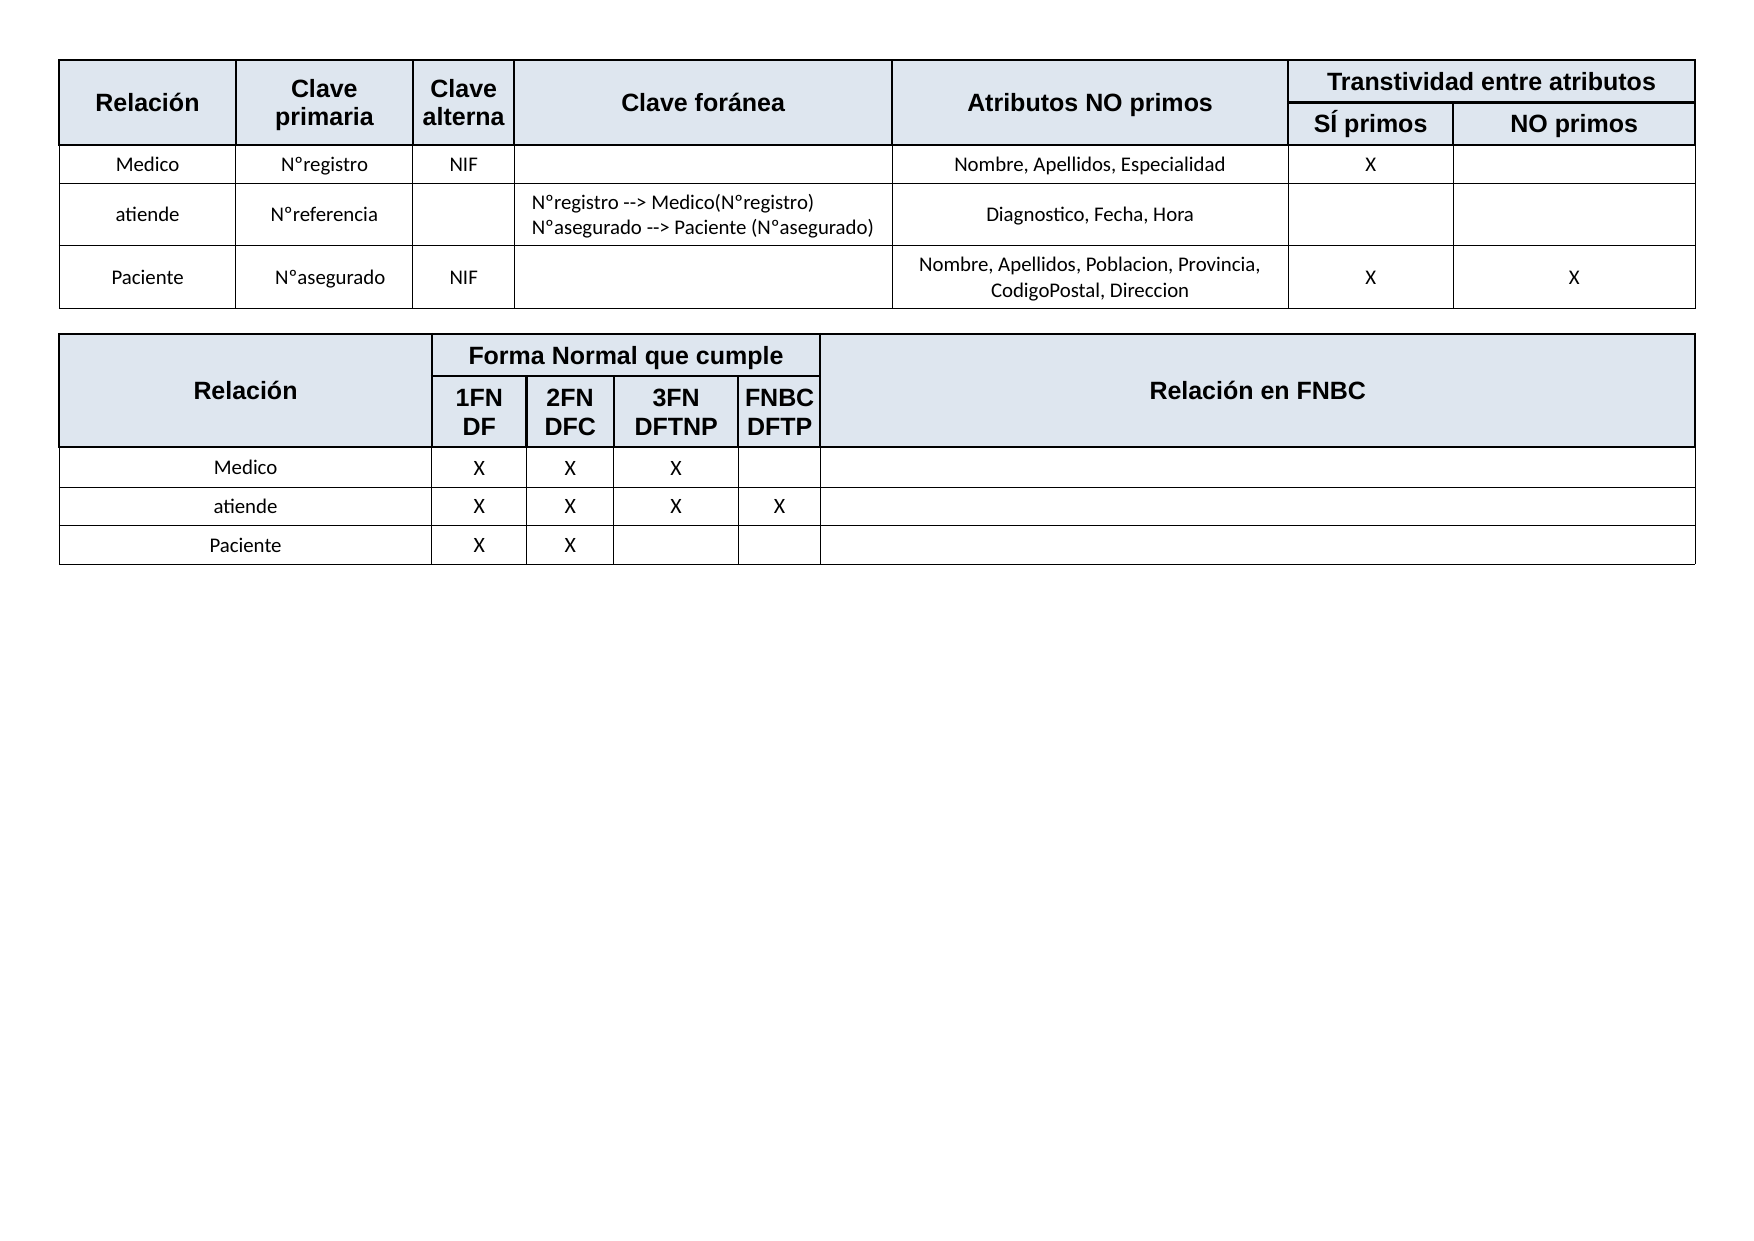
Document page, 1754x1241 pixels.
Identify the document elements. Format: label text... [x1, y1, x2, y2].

table_cell Nºregistro --> Medico(Nºregistro) Nºasegurado --> Paciente (Nºasegurado) [515, 184, 892, 245]
table_cell NIF [413, 246, 514, 308]
table_cell X [432, 488, 526, 525]
table_cell Nºasegurado [236, 246, 412, 308]
table_header Clave foránea [515, 61, 891, 144]
table_cell X [1289, 146, 1453, 183]
table_header Relación [60, 335, 431, 446]
table_cell [1289, 184, 1453, 245]
table_cell NO primos [1454, 104, 1694, 144]
table_cell FNBC DFTP [739, 377, 819, 446]
table_cell Nºregistro [236, 146, 412, 183]
table_header Relación en FNBC [821, 335, 1694, 446]
table_cell X [614, 488, 738, 525]
table_cell X [527, 448, 613, 486]
table_cell [739, 448, 820, 486]
table_cell X [614, 448, 738, 486]
table_header Atributos NO primos [893, 61, 1287, 144]
table_cell X [527, 526, 613, 564]
table_cell 2FN DFC [528, 377, 613, 446]
table_cell 1FN DF [433, 377, 525, 446]
table_header Clave primaria [237, 61, 412, 144]
table_cell [821, 526, 1695, 564]
table_cell [515, 246, 892, 308]
table_cell Diagnostico, Fecha, Hora [893, 184, 1288, 245]
table_cell X [527, 488, 613, 525]
table_cell [739, 526, 820, 564]
table_cell atiende [60, 488, 431, 525]
table_cell X [739, 488, 820, 525]
table_cell [1454, 184, 1695, 245]
table_cell [821, 448, 1695, 486]
table_cell Nºreferencia [236, 184, 412, 245]
table_cell Paciente [60, 246, 235, 308]
table_header Forma Normal que cumple [433, 335, 819, 375]
table_cell SÍ primos [1289, 104, 1452, 144]
table_cell [413, 184, 514, 245]
table_cell Medico [60, 448, 431, 486]
table_header Clave alterna [414, 61, 513, 144]
table_cell Nombre, Apellidos, Poblacion, Provincia, CodigoPostal, Direccion [893, 246, 1288, 308]
table_cell [614, 526, 738, 564]
table_cell [515, 146, 892, 183]
table_cell X [1454, 246, 1695, 308]
table_cell X [1289, 246, 1453, 308]
table_cell [1454, 146, 1695, 183]
table_cell X [432, 448, 526, 486]
table_cell Paciente [60, 526, 431, 564]
table_cell X [432, 526, 526, 564]
table_header Transtividad entre atributos [1289, 61, 1694, 101]
table_header Relación [60, 61, 235, 144]
table_cell Medico [60, 146, 235, 183]
table_cell [821, 488, 1695, 525]
table_cell NIF [413, 146, 514, 183]
table_cell 3FN DFTNP [615, 377, 737, 446]
table_cell atiende [60, 184, 235, 245]
table_cell Nombre, Apellidos, Especialidad [893, 146, 1288, 183]
